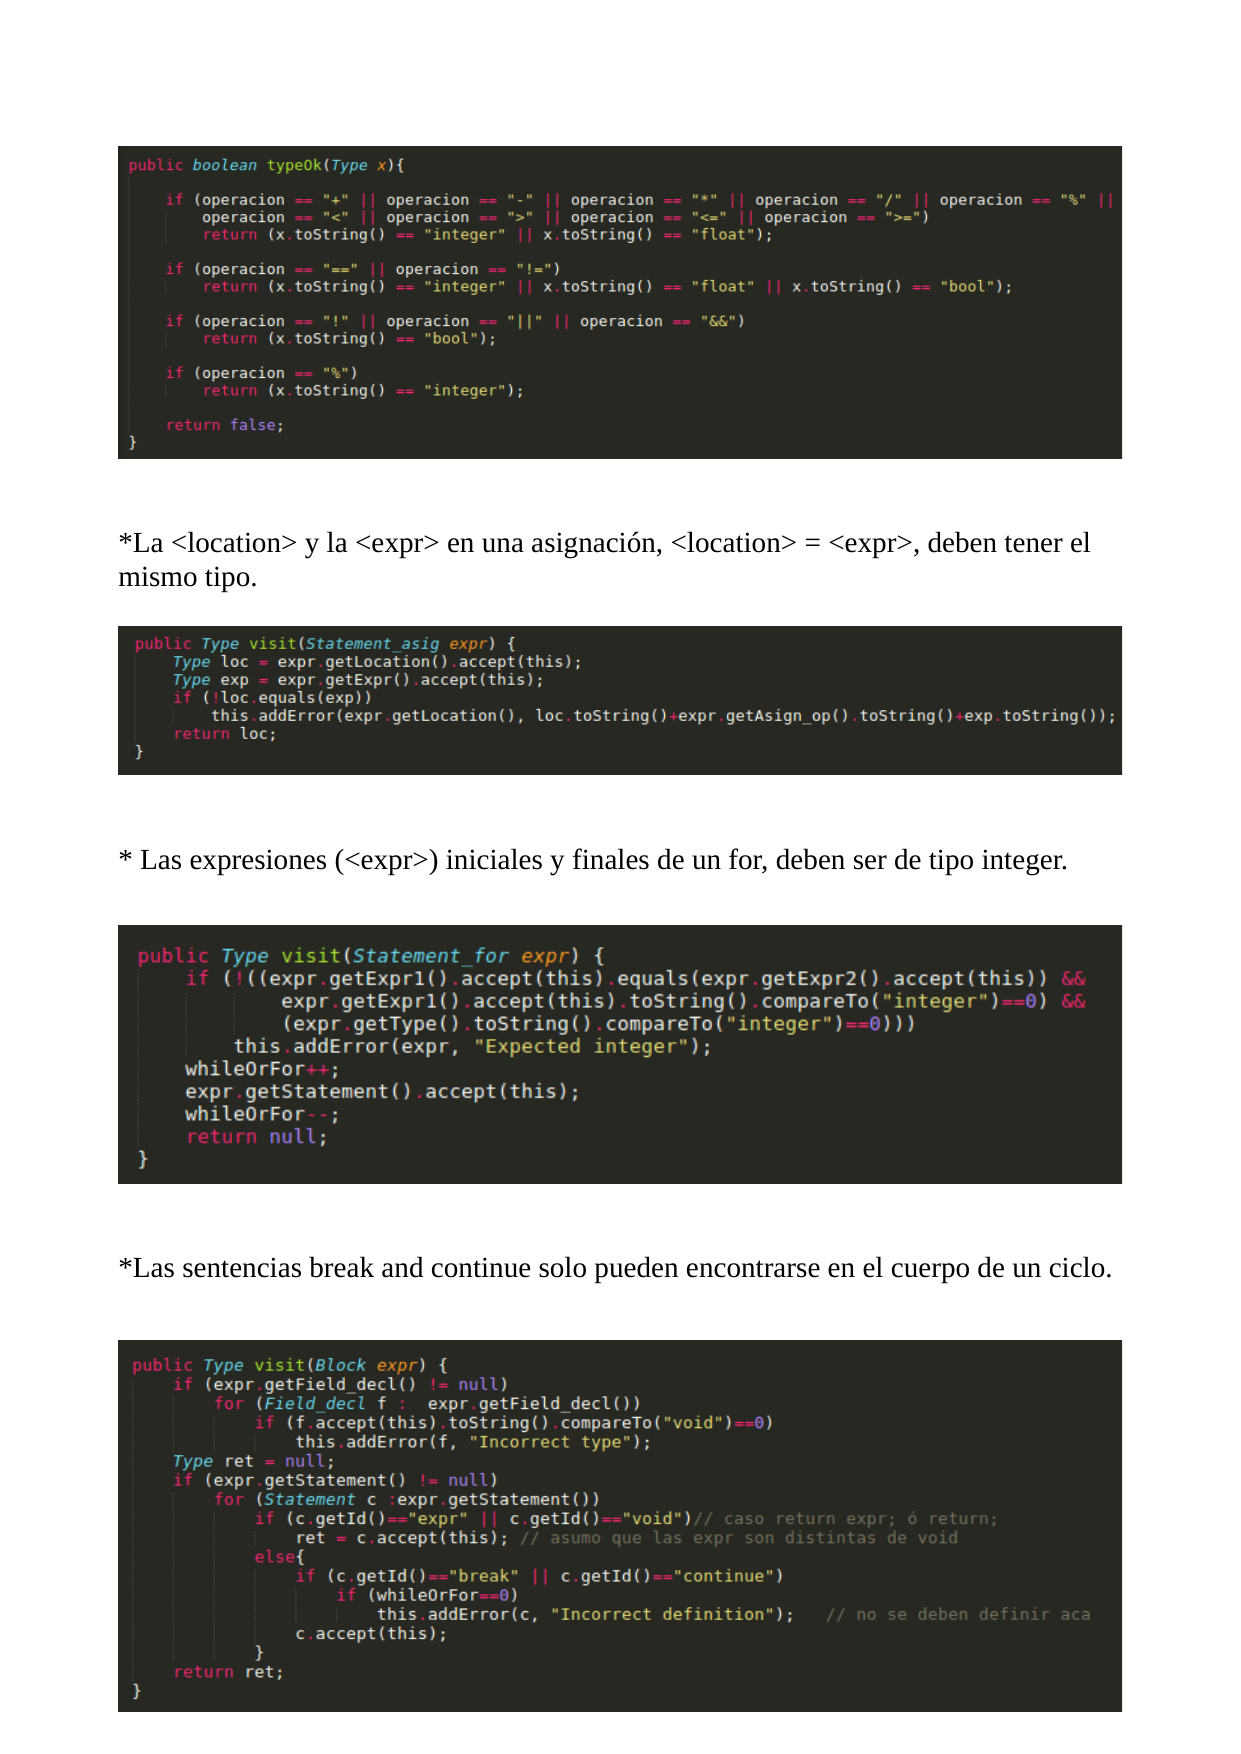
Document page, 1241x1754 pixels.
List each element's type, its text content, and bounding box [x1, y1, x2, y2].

picture [118, 146, 1123, 459]
text *Las sentencias break and continue solo pueden encontrarse en el cuerpo de un ciclo. [118, 1250, 1122, 1284]
text *La <location> y la <expr> en una asignación, <location> = <expr>, deben tener el mismo tipo. [118, 525, 1122, 592]
picture [118, 626, 1123, 775]
picture [118, 1340, 1123, 1712]
picture [118, 925, 1123, 1184]
text * Las expresiones (<expr>) iniciales y finales de un for, deben ser de tipo integer. [118, 842, 1122, 875]
